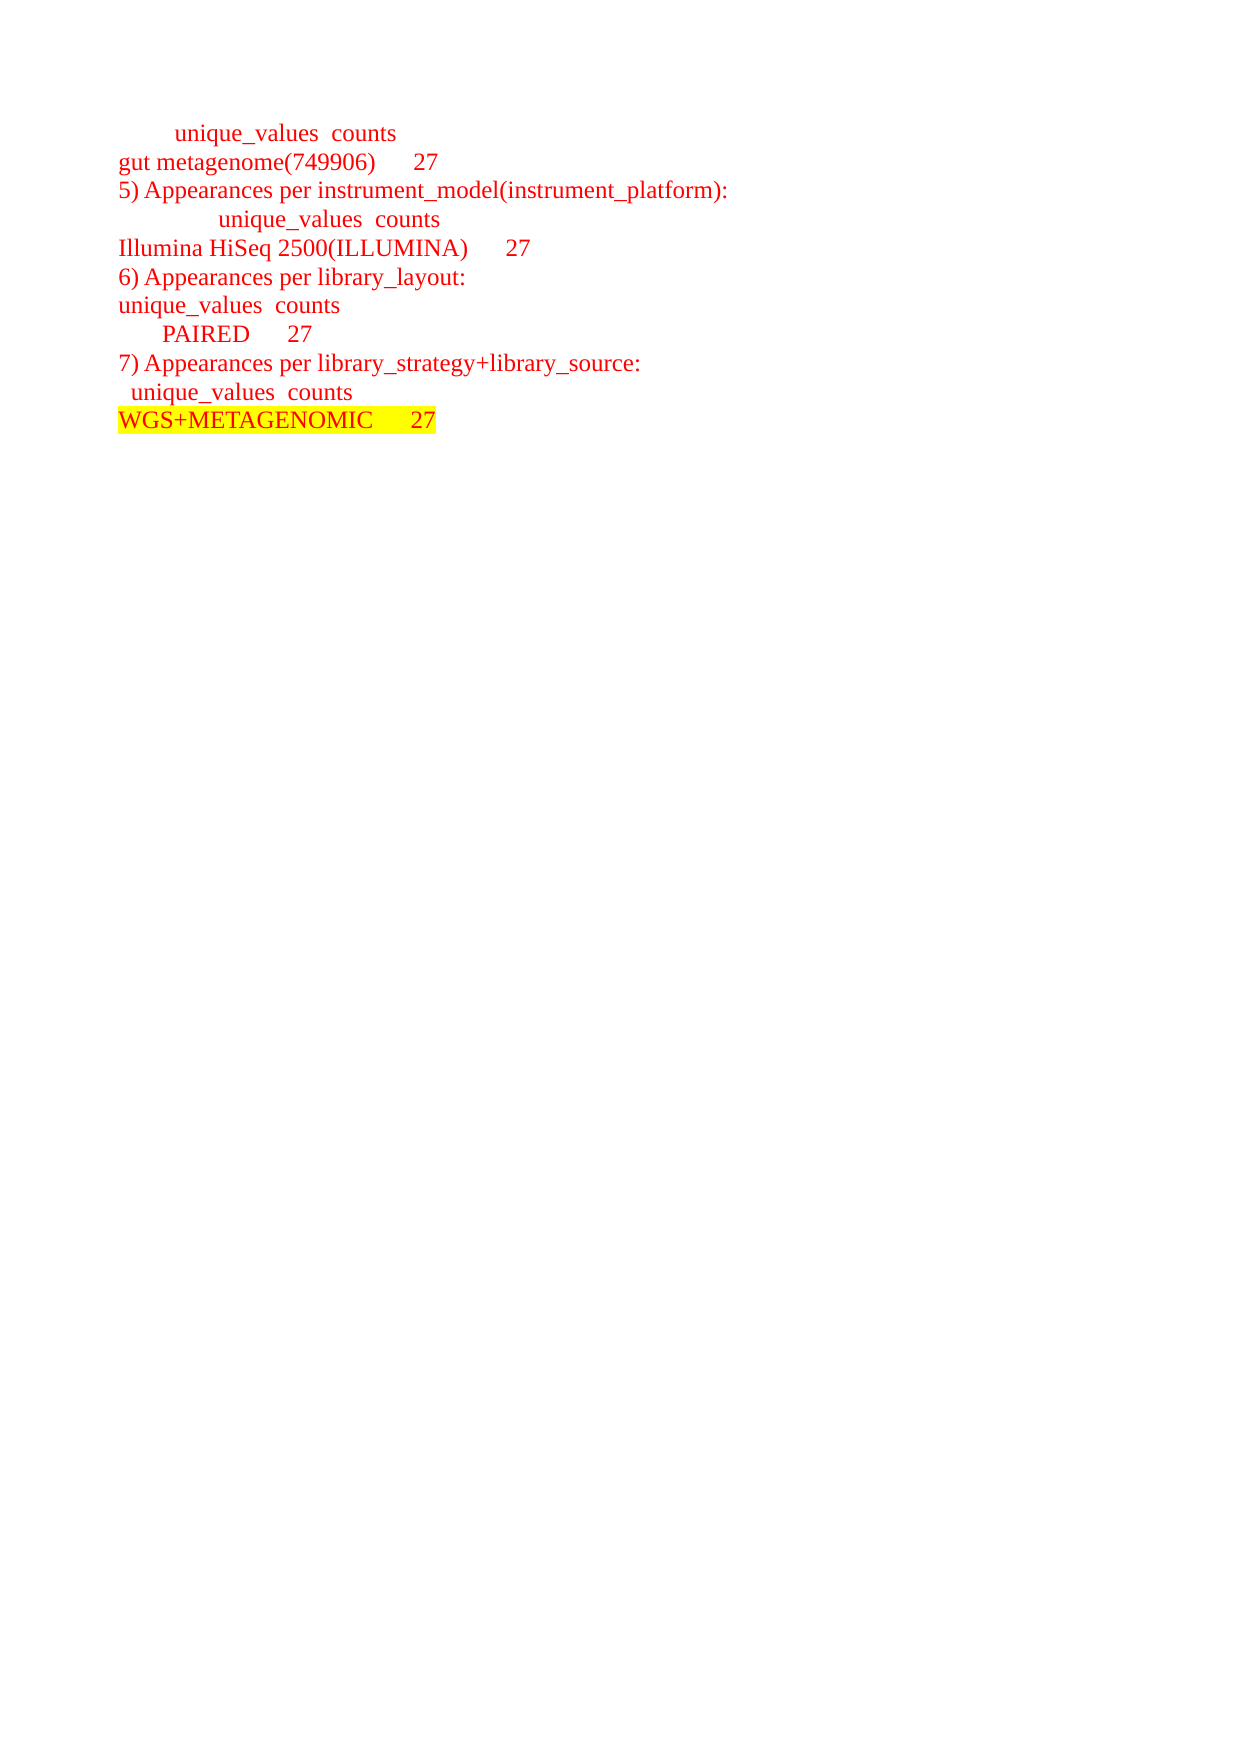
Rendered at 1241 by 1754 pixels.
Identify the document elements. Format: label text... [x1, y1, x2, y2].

text WGS+METAGENOMIC 27 [118, 406, 1122, 434]
text unique_values counts [118, 204, 1122, 233]
text 6) Appearances per library_layout: [118, 262, 1122, 291]
text unique_values counts [118, 377, 1122, 406]
text PAIRED 27 [118, 319, 1122, 348]
text 7) Appearances per library_strategy+library_source: [118, 348, 1122, 377]
text unique_values counts [118, 291, 1122, 319]
text Illumina HiSeq 2500(ILLUMINA) 27 [118, 233, 1122, 262]
text 5) Appearances per instrument_model(instrument_platform): [118, 176, 1122, 204]
text gut metagenome(749906) 27 [118, 147, 1122, 176]
text unique_values counts [118, 118, 1122, 147]
